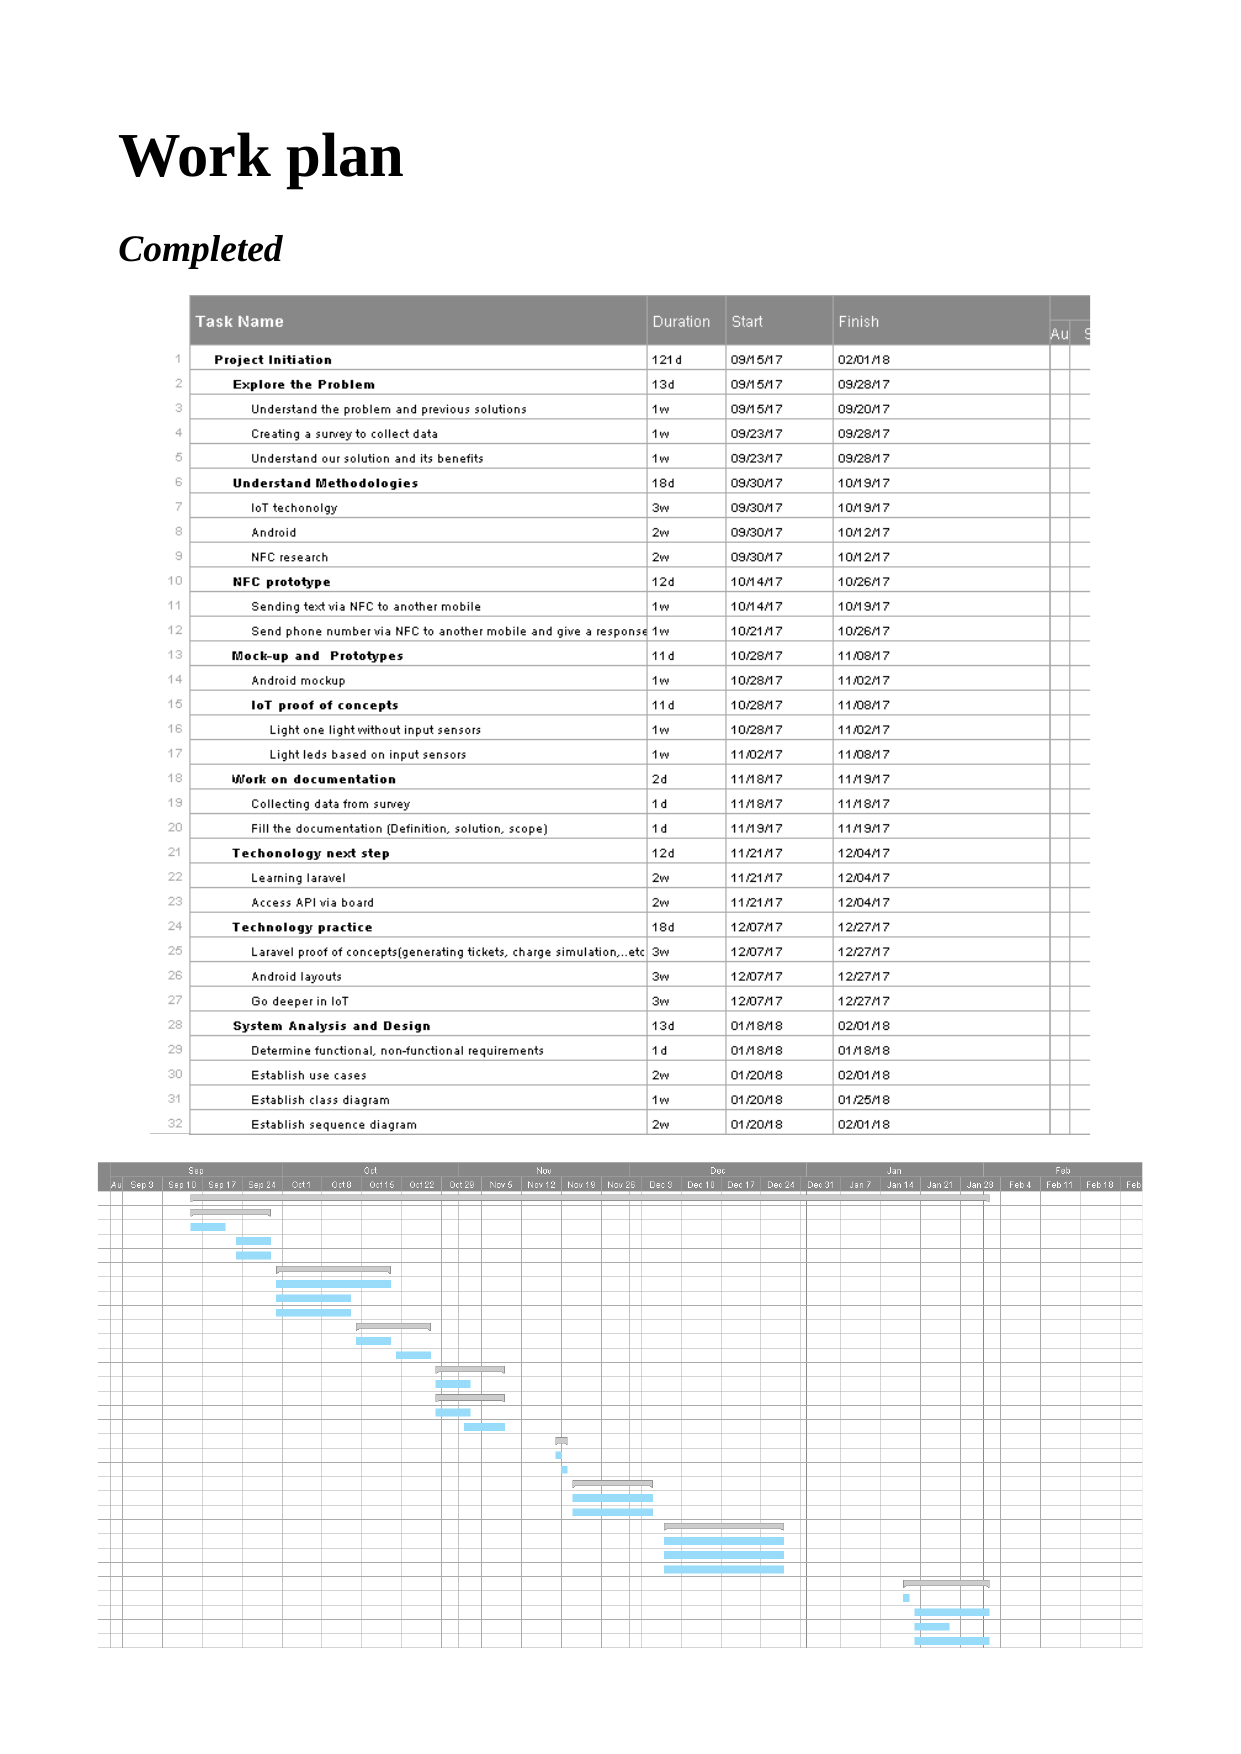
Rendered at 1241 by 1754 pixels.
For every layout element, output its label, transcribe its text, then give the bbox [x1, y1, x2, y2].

text Work plan [118, 118, 1122, 190]
text Completed [118, 226, 1122, 269]
